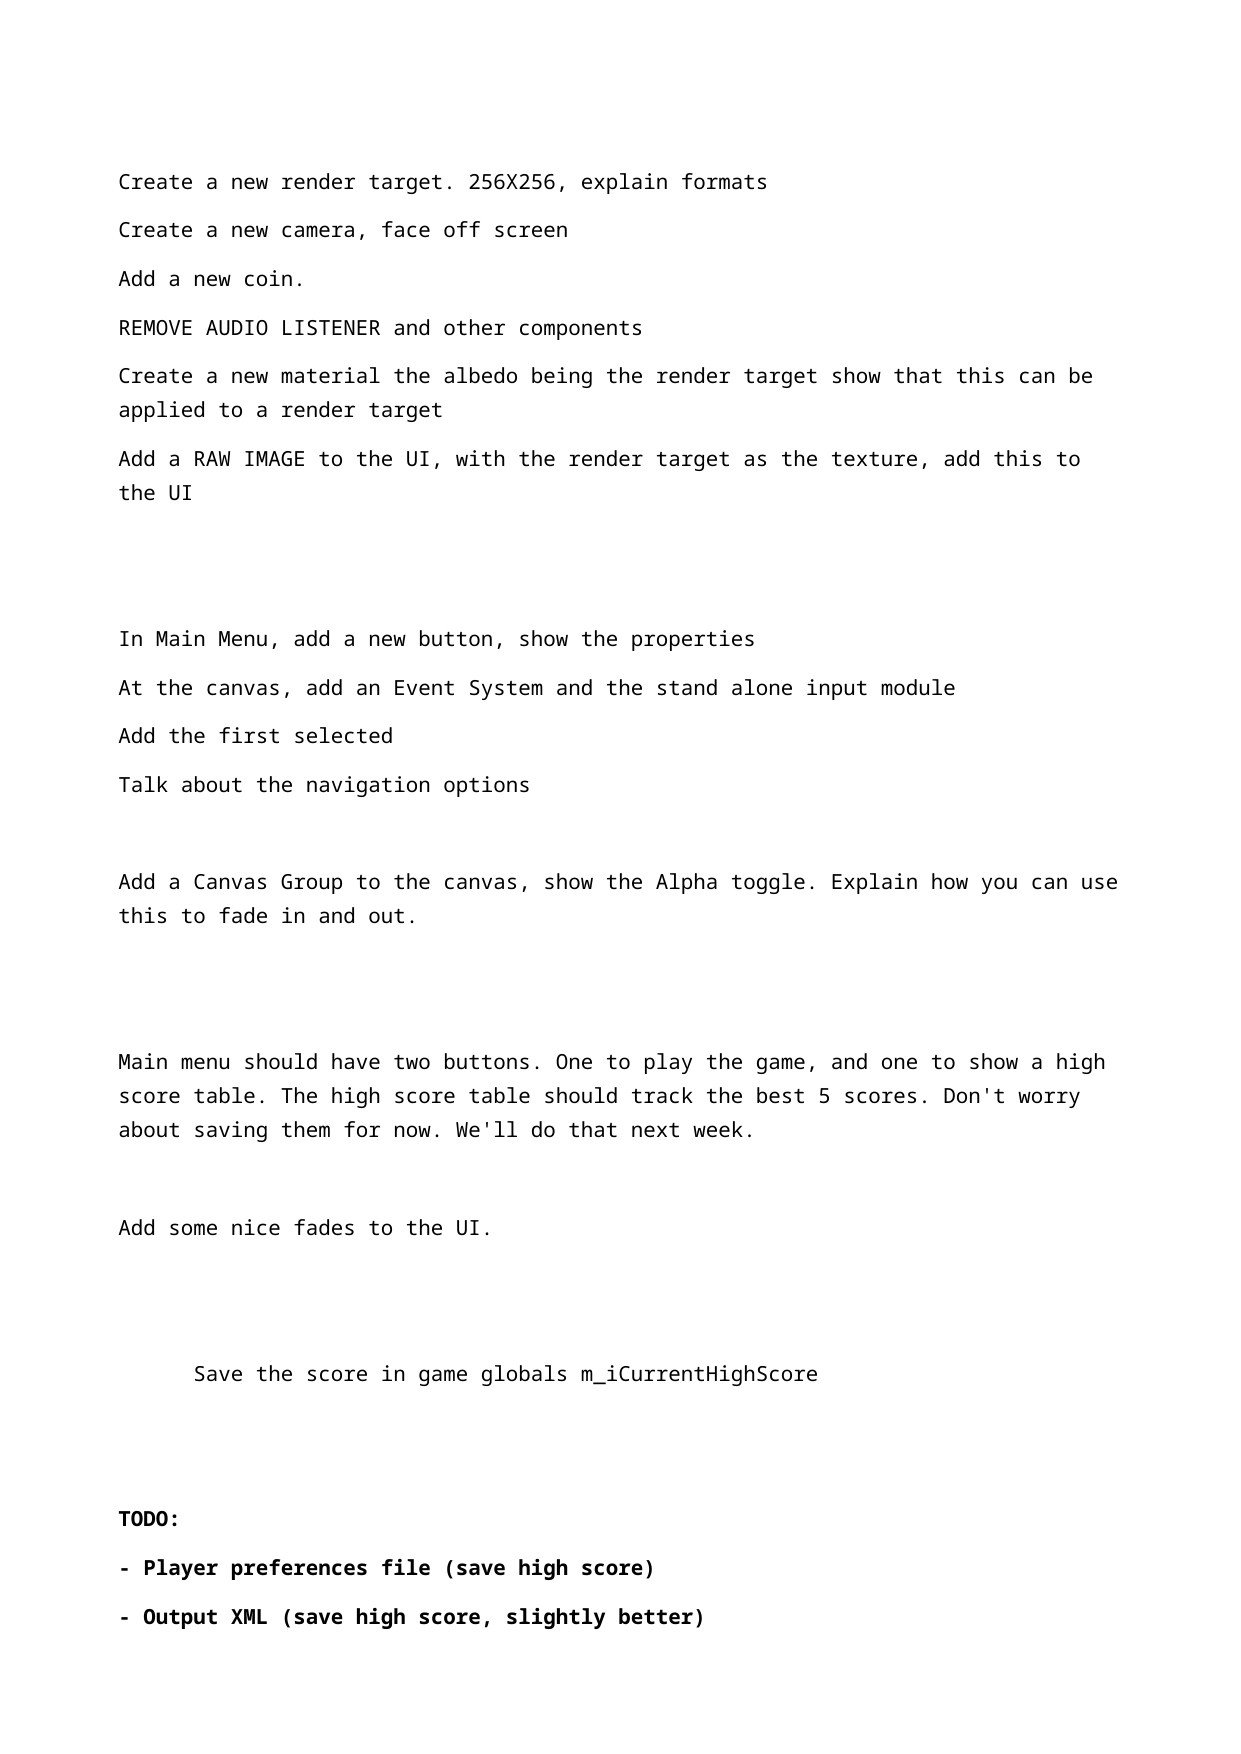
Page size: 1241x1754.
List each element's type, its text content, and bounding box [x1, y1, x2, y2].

text - Player preferences file (save high score) [118, 1553, 1122, 1582]
text - Output XML (save high score, slightly better) [118, 1602, 1122, 1630]
text REMOVE AUDIO LISTENER and other components [118, 313, 1122, 341]
text Add the first selected [118, 721, 1122, 750]
text Talk about the navigation options [118, 770, 1122, 798]
text Add some nice fades to the UI. [118, 1213, 1122, 1241]
text In Main Menu, add a new button, show the properties [118, 624, 1122, 652]
text Add a new coin. [118, 264, 1122, 292]
text Save the score in game globals m_iCurrentHighScore [118, 1359, 1122, 1387]
text Create a new render target. 256X256, explain formats [118, 167, 1122, 195]
text At the canvas, add an Event System and the stand alone input module [118, 673, 1122, 701]
text Main menu should have two buttons. One to play the game, and one to show a high score table. The high score table should track the best 5 scores. Don't worry about saving them for now. We'll do that next week. [118, 1047, 1122, 1144]
text Create a new camera, face off screen [118, 215, 1122, 244]
text Add a Canvas Group to the canvas, show the Alpha toggle. Explain how you can use this to fade in and out. [118, 867, 1122, 930]
text Add a RAW IMAGE to the UI, with the render target as the texture, add this to the UI [118, 444, 1122, 507]
text TODO: [118, 1504, 1122, 1533]
text Create a new material the albedo being the render target show that this can be applied to a render target [118, 361, 1122, 424]
